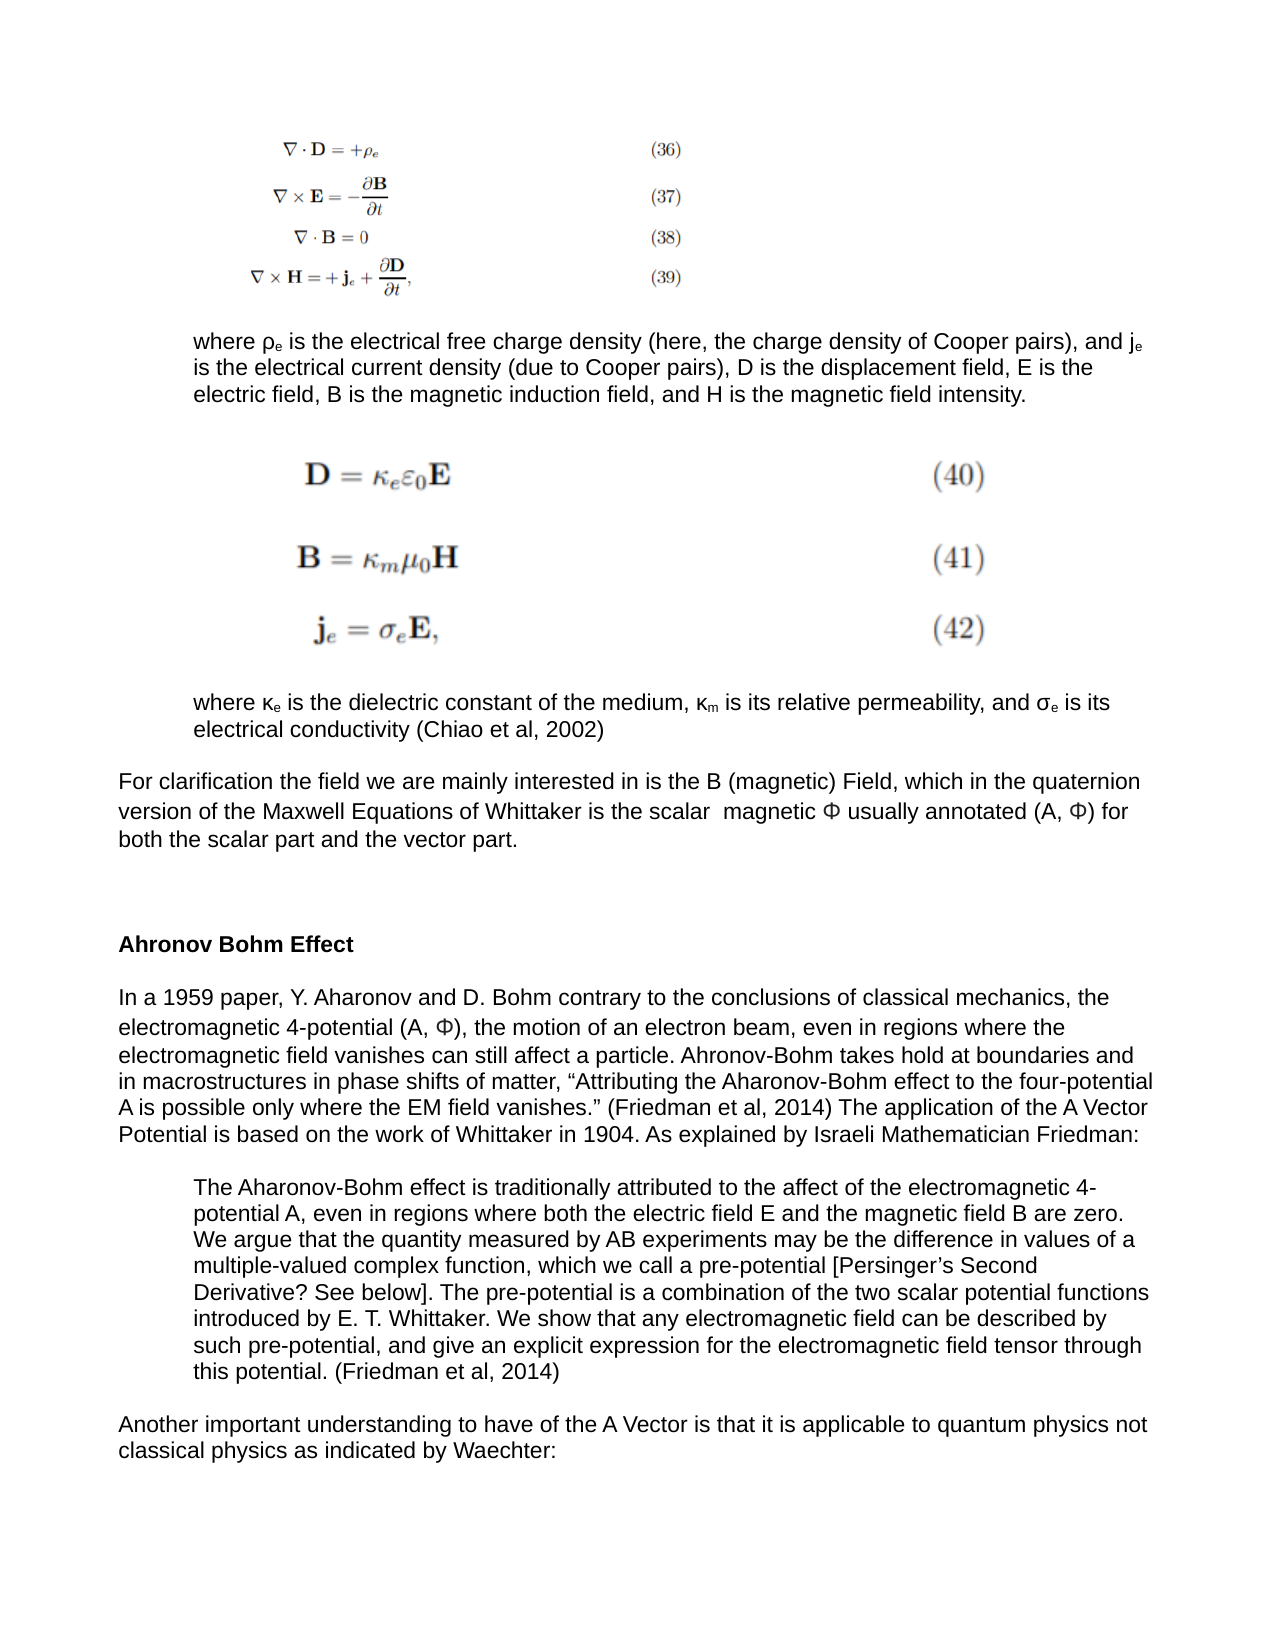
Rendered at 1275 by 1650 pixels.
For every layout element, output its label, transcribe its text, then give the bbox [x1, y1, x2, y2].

text In a 1959 paper, Y. Aharonov and D. Bohm contrary to the conclusions of classical mechanics, the electromagnetic 4-potential (A, Φ), the motion of an electron beam, even in regions where the electromagnetic field vanishes can still affect a particle. Ahronov-Bohm takes hold at boundaries and in macrostructures in phase shifts of matter, “Attributing the Aharonov-Bohm effect to the four-potential A is possible only where the EM field vanishes.” (Friedman et al, 2014) The application of the A Vector Potential is based on the work of Whittaker in 1904. As explained by Israeli Mathematician Friedman: [118, 984, 1157, 1147]
picture [259, 433, 1016, 663]
text where κe is the dielectric constant of the medium, κm is its relative permeability, and σe is its electrical conductivity (Chiao et al, 2002) [193, 689, 1157, 742]
text Another important understanding to have of the A Vector is that it is applicable to quantum physics not classical physics as indicated by Waechter: [118, 1411, 1157, 1463]
text The Aharonov-Bohm effect is traditionally attributed to the affect of the electromagnetic 4-potential A, even in regions where both the electric field E and the magnetic field B are zero. We argue that the quantity measured by AB experiments may be the difference in values of a multiple-valued complex function, which we call a pre-potential [Persinger’s Second Derivative? See below]. The pre-potential is a combination of the two scalar potential functions introduced by E. T. Whittaker. We show that any electromagnetic field can be described by such pre-potential, and give an explicit expression for the electromagnetic field tensor through this potential. (Friedman et al, 2014) [193, 1173, 1157, 1384]
text where ρe is the electrical free charge density (here, the charge density of Cooper pairs), and je is the electrical current density (due to Cooper pairs), D is the displacement field, E is the electric field, B is the magnetic induction field, and H is the magnetic field intensity. [193, 328, 1157, 407]
text For clarification the field we are mainly interested in is the B (magnetic) Field, which in the quaternion version of the Maxwell Equations of Whittaker is the scalar magnetic Φ usually annotated (A, Φ) for both the scalar part and the vector part. [118, 768, 1157, 852]
text Ahronov Bohm Effect [118, 931, 1157, 958]
picture [196, 121, 693, 302]
